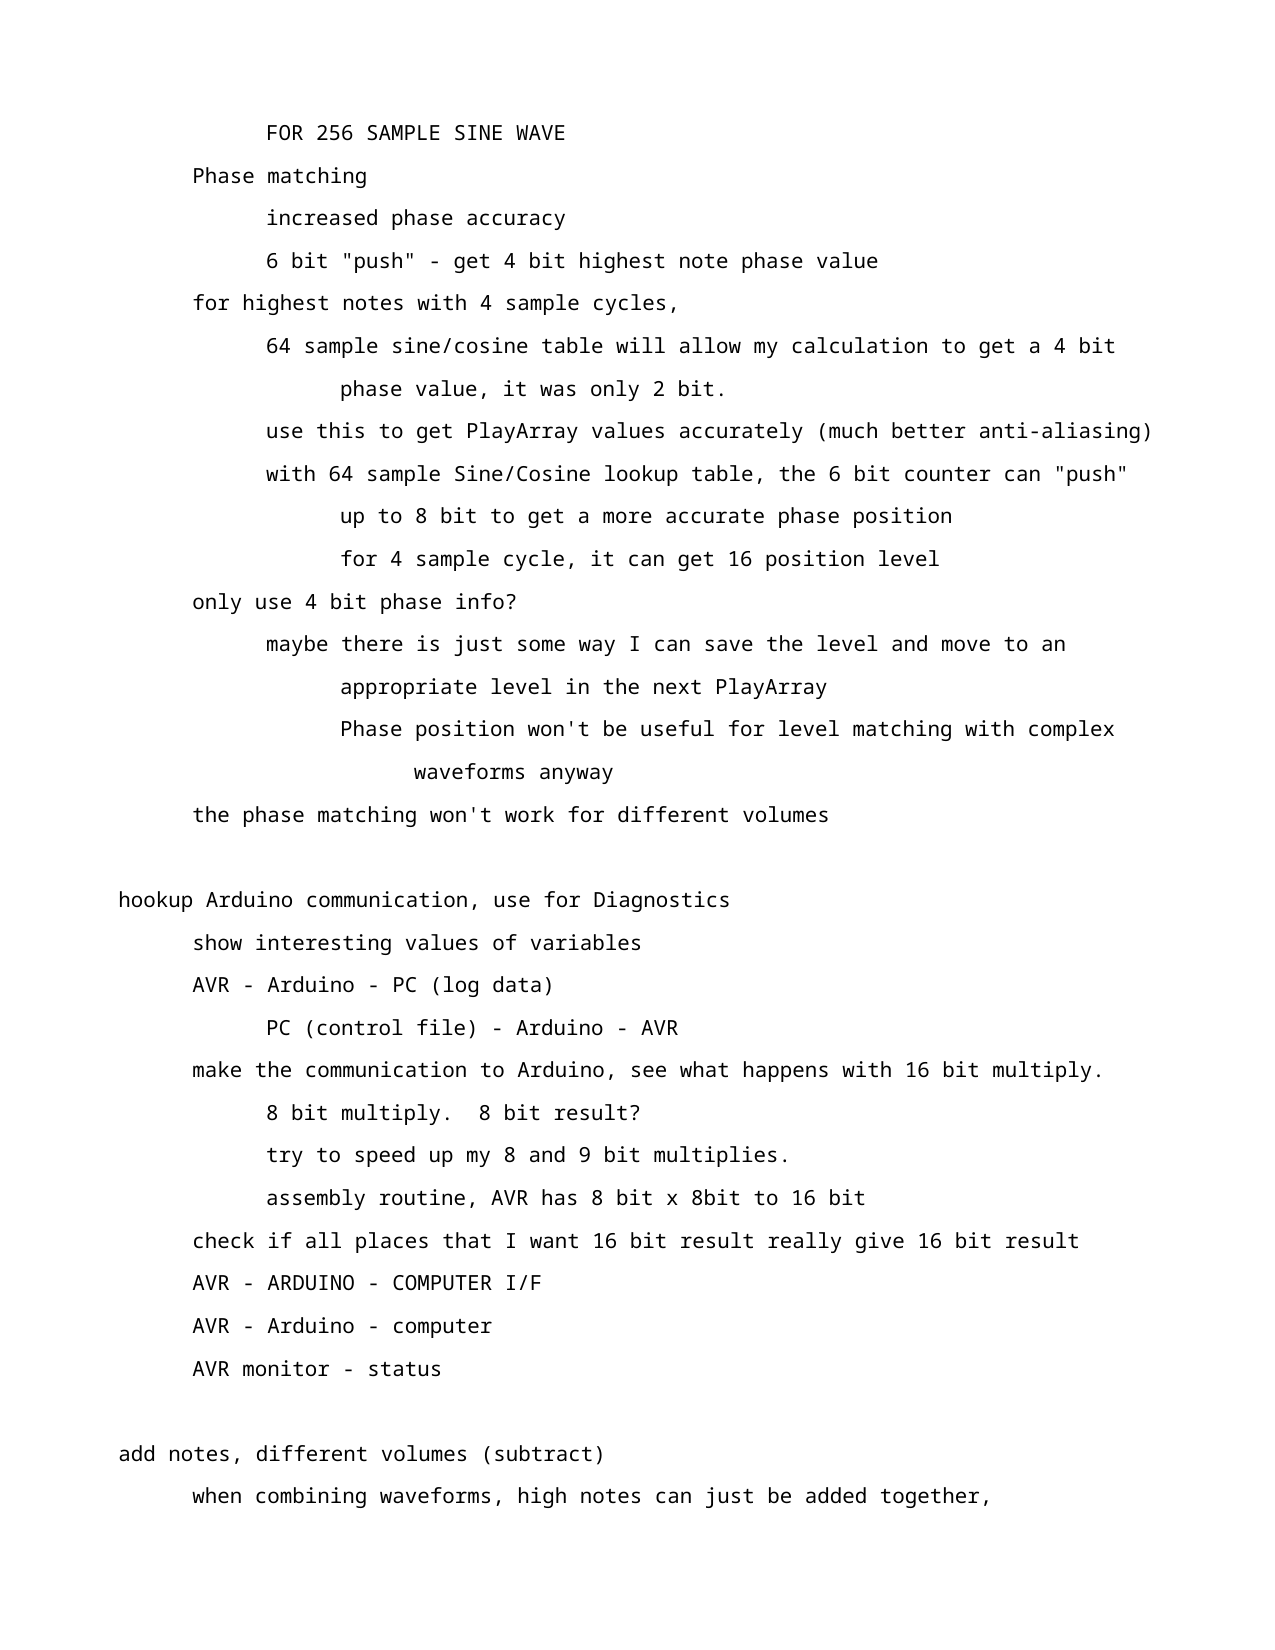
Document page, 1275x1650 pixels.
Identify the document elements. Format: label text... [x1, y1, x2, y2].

text up to 8 bit to get a more accurate phase position [118, 502, 1157, 530]
text 64 sample sine/cosine table will allow my calculation to get a 4 bit [118, 331, 1157, 359]
text AVR - ARDUINO - COMPUTER I/F [118, 1268, 1157, 1297]
text use this to get PlayArray values accurately (much better anti-aliasing) [118, 416, 1157, 445]
text for 4 sample cycle, it can get 16 position level [118, 544, 1157, 573]
text with 64 sample Sine/Cosine lookup table, the 6 bit counter can "push" [118, 459, 1157, 487]
text try to speed up my 8 and 9 bit multiplies. [118, 1141, 1157, 1169]
text hookup Arduino communication, use for Diagnostics [118, 885, 1157, 913]
text AVR - Arduino - PC (log data) [118, 970, 1157, 999]
text add notes, different volumes (subtract) [118, 1439, 1157, 1467]
text maybe there is just some way I can save the level and move to an [118, 629, 1157, 658]
text only use 4 bit phase info? [118, 587, 1157, 615]
text PC (control file) - Arduino - AVR [118, 1013, 1157, 1041]
text FOR 256 SAMPLE SINE WAVE [118, 118, 1157, 147]
text appropriate level in the next PlayArray [118, 672, 1157, 700]
text Phase matching [118, 161, 1157, 189]
text waveforms anyway [118, 757, 1157, 786]
text 6 bit "push" - get 4 bit highest note phase value [118, 246, 1157, 274]
text increased phase accuracy [118, 203, 1157, 232]
text for highest notes with 4 sample cycles, [118, 288, 1157, 317]
text Phase position won't be useful for level matching with complex [118, 714, 1157, 743]
text AVR - Arduino - computer [118, 1311, 1157, 1339]
text show interesting values of variables [118, 928, 1157, 956]
text make the communication to Arduino, see what happens with 16 bit multiply. [118, 1055, 1157, 1084]
text the phase matching won't work for different volumes [118, 800, 1157, 828]
text assembly routine, AVR has 8 bit x 8bit to 16 bit [118, 1183, 1157, 1212]
text when combining waveforms, high notes can just be added together, [118, 1481, 1157, 1510]
text check if all places that I want 16 bit result really give 16 bit result [118, 1226, 1157, 1254]
text AVR monitor - status [118, 1354, 1157, 1382]
text phase value, it was only 2 bit. [118, 374, 1157, 402]
text 8 bit multiply. 8 bit result? [118, 1098, 1157, 1126]
